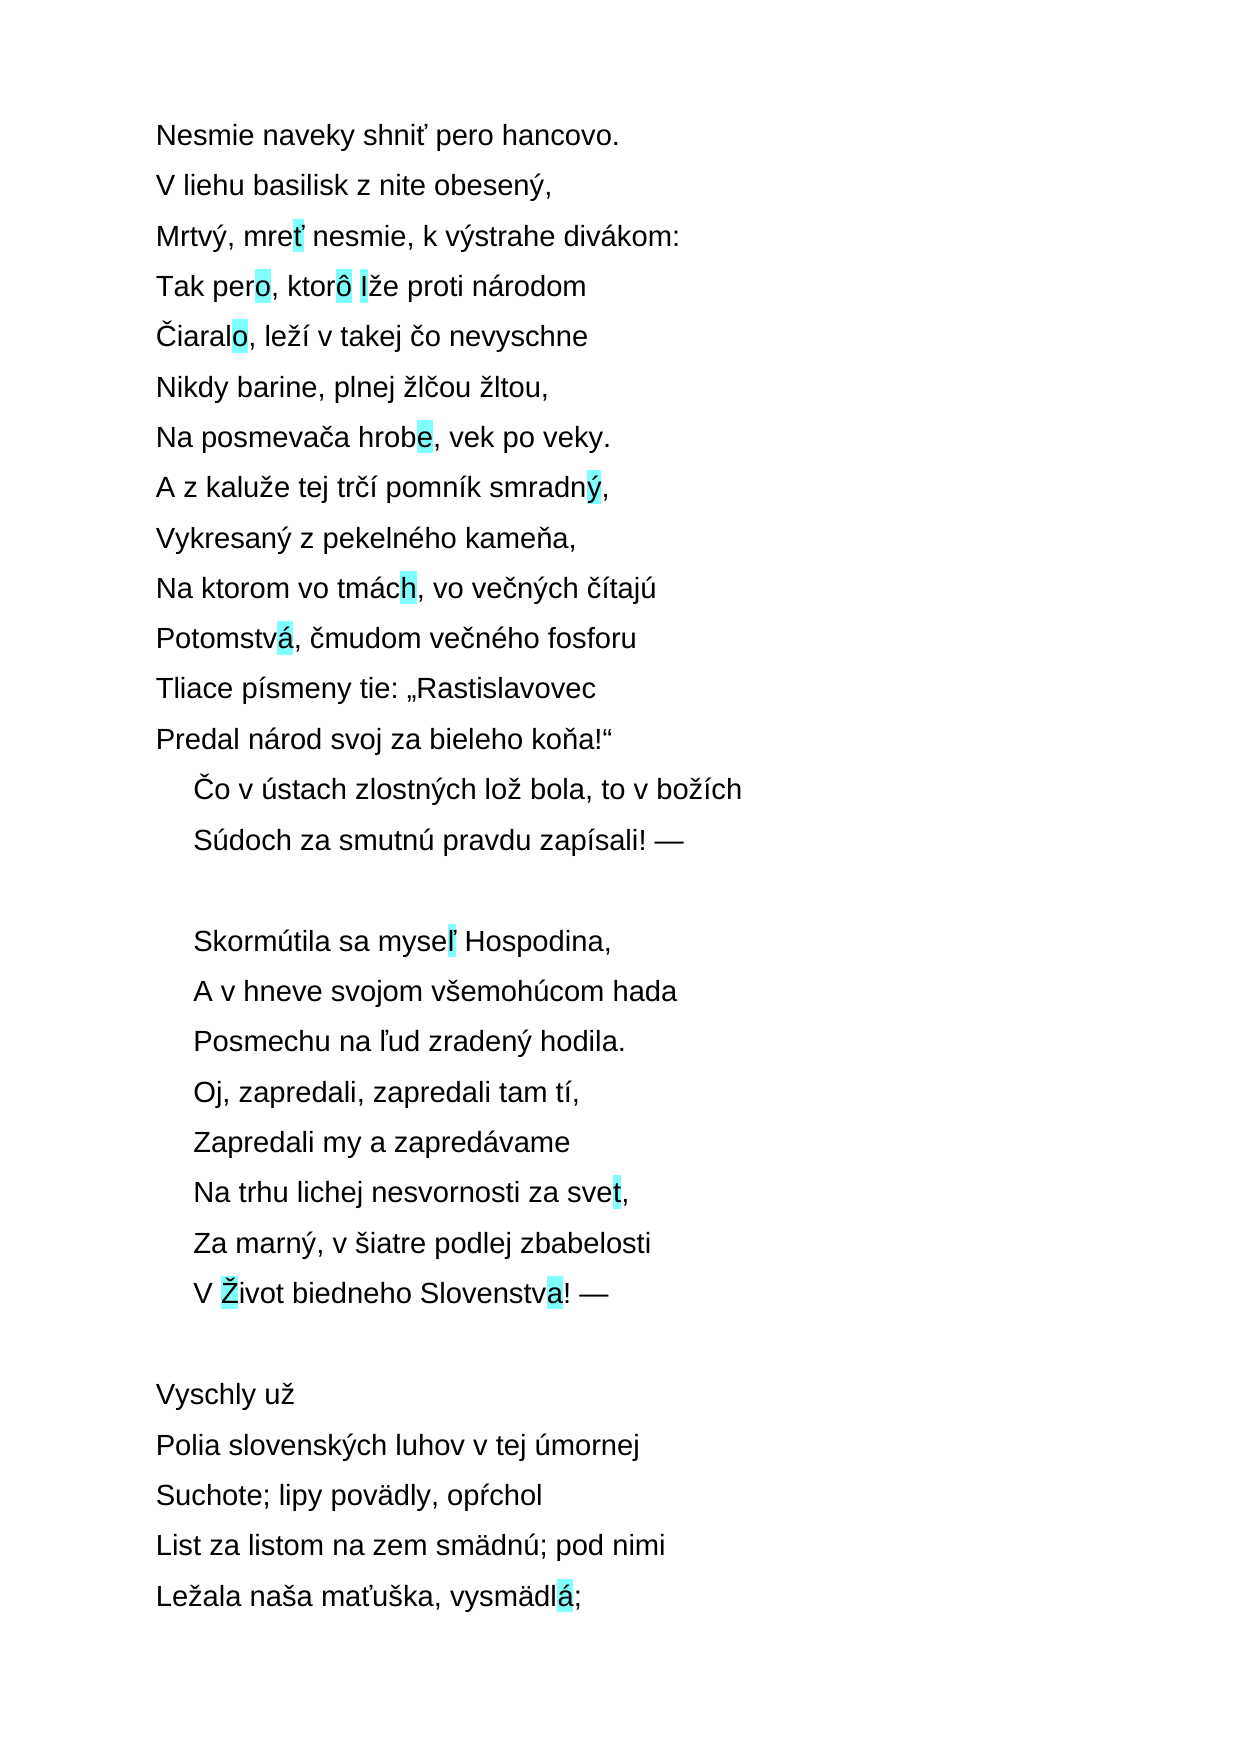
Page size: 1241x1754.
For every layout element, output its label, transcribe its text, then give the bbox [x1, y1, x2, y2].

text Polia slovenských luhov v tej úmornej [156, 1428, 1084, 1461]
text V liehu basilisk z nite obesený, [156, 168, 1084, 202]
text Na posmevača hrobe, vek po veky. [156, 420, 1084, 453]
text Zapredali my a zapredávame [156, 1125, 1084, 1159]
text A v hneve svojom všemohúcom hada [156, 974, 1084, 1008]
text Predal národ svoj za bieleho koňa!“ [156, 722, 1084, 755]
text Vykresaný z pekelného kameňa, [156, 521, 1084, 554]
text Tliace písmeny tie: „Rastislavovec [156, 672, 1084, 705]
text Skormútila sa myseľ Hospodina, [156, 924, 1084, 957]
text Nikdy barine, plnej žlčou žltou, [156, 370, 1084, 403]
text Na ktorom vo tmách, vo večných čítajú [156, 571, 1084, 604]
text Potomstvá, čmudom večného fosforu [156, 621, 1084, 655]
text Čiaralo, leží v takej čo nevyschne [156, 319, 1084, 353]
text Nesmie naveky shniť pero hancovo. [156, 118, 1084, 152]
text Súdoch za smutnú pravdu zapísali! — [156, 822, 1084, 856]
text Suchote; lipy povädly, opŕchol [156, 1478, 1084, 1512]
text List za listom na zem smädnú; pod nimi [156, 1528, 1084, 1562]
text Na trhu lichej nesvornosti za svet, [156, 1175, 1084, 1209]
text Ležala naša maťuška, vysmädlá; [156, 1579, 1084, 1612]
text Čo v ústach zlostných lož bola, to v božích [156, 772, 1084, 806]
text Tak pero, ktorô Iže proti národom [156, 269, 1084, 303]
text A z kaluže tej trčí pomník smradný, [156, 470, 1084, 504]
text Vyschly už [156, 1377, 1084, 1411]
text Oj, zapredali, zapredali tam tí, [156, 1075, 1084, 1108]
text Za marný, v šiatre podlej zbabelosti [156, 1226, 1084, 1259]
text Posmechu na ľud zradený hodila. [156, 1024, 1084, 1058]
text Mrtvý, mreť nesmie, k výstrahe divákom: [156, 219, 1084, 252]
text V Život biedneho Slovenstva! — [156, 1276, 1084, 1309]
